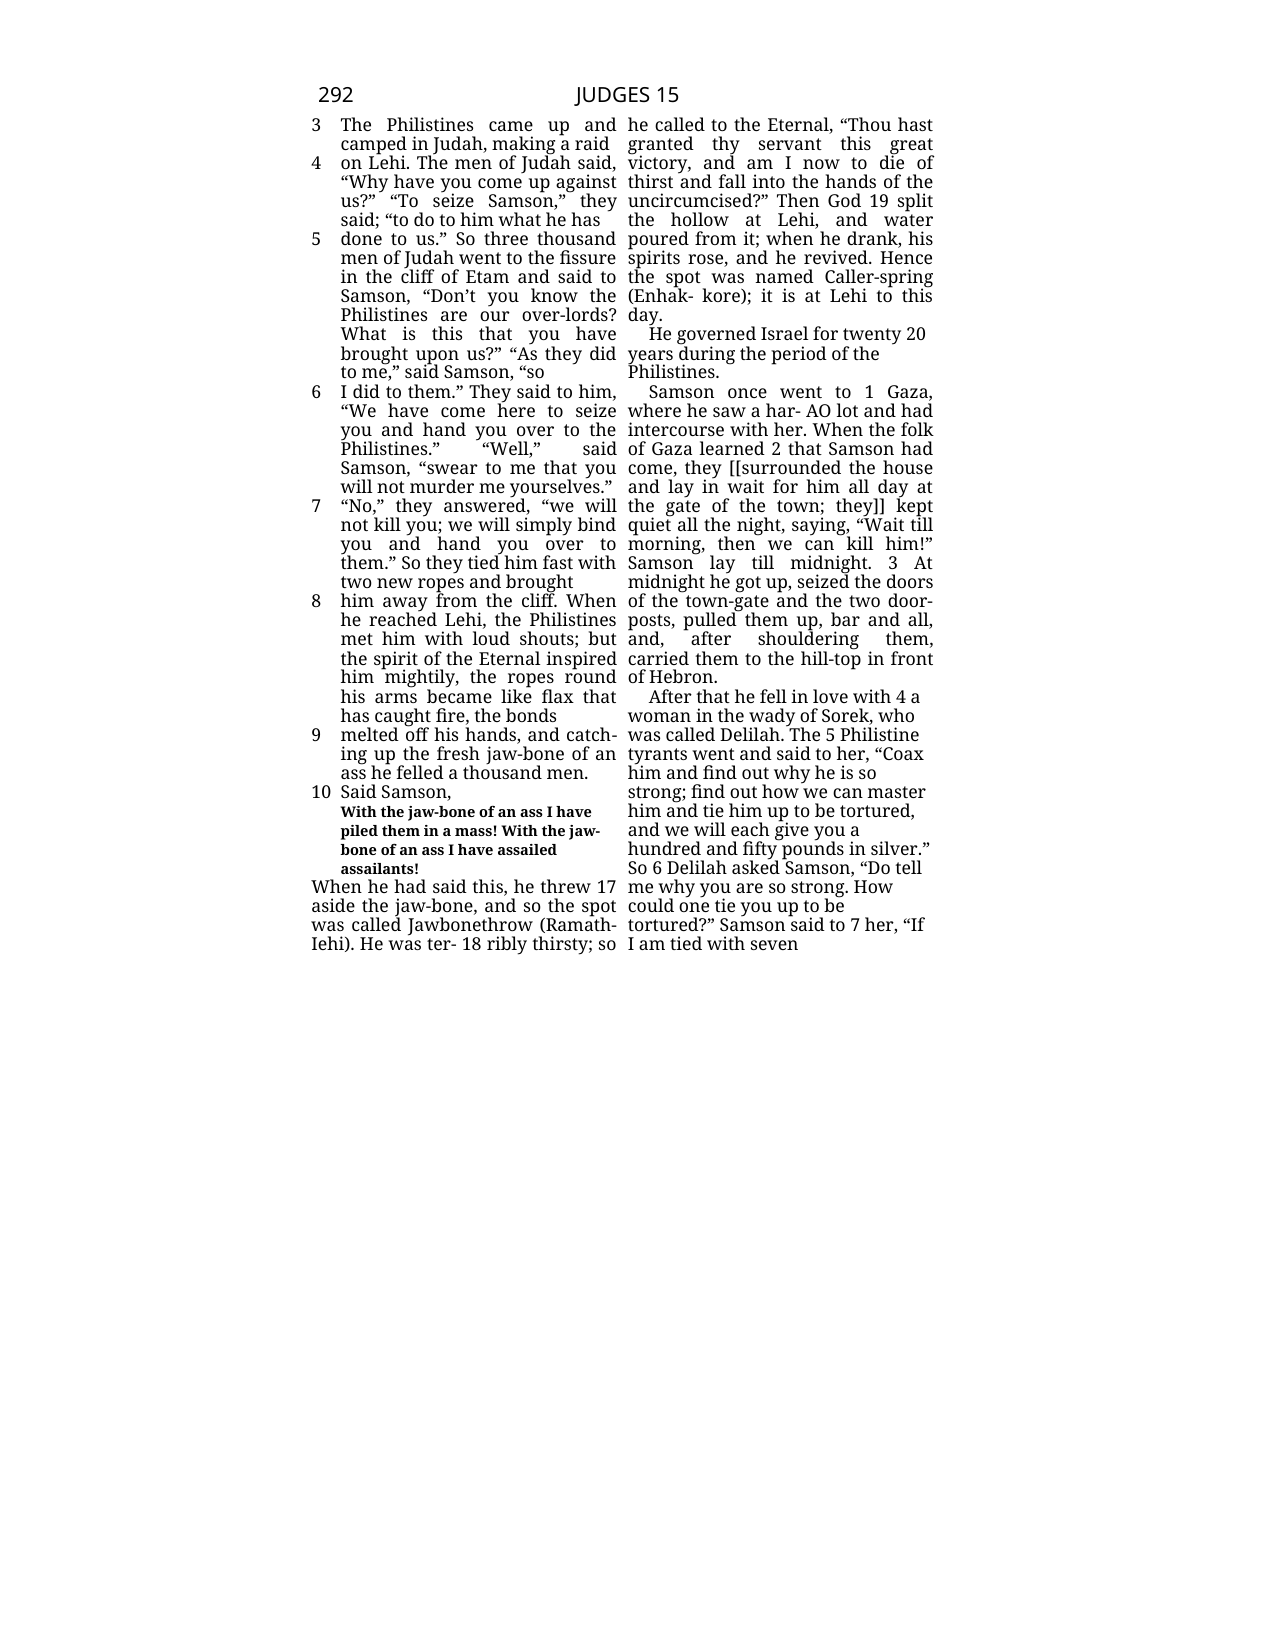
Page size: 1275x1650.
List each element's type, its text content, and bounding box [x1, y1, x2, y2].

list Said Samson, [311, 783, 617, 802]
text With the jaw-bone of an ass I have piled them in a mass! With the jaw-bone of an ass I have assailed assailants! [340, 802, 617, 878]
text After that he fell in love with 4 a woman in the wady of Sorek, who was called Delilah. The 5 Philistine tyrants went and said to her, “Coax him and find out why he is so strong; find out how we can master him and tie him up to be tortured, and we will each give you a hundred and fifty pounds in silver.” So 6 Delilah asked Samson, “Do tell me why you are so strong. How could one tie you up to be tortured?” Samson said to 7 her, “If I am tied with seven [628, 688, 933, 955]
list I did to them.” They said to him, “We have come here to seize you and hand you over to the Philistines.” “Well,” said Samson, “swear to me that you will not murder me yourselves.” [311, 383, 617, 497]
text he called to the Eternal, “Thou hast granted thy servant this great victory, and am I now to die of thirst and fall into the hands of the uncircumcised?” Then God 19 split the hollow at Lehi, and water poured from it; when he drank, his spirits rose, and he revived. Hence the spot was named Caller-spring (Enhak- kore); it is at Lehi to this day. [628, 116, 933, 326]
list done to us.” So three thousand men of Judah went to the fissure in the cliff of Etam and said to Samson, “Don’t you know the Philistines are our over-lords? What is this that you have brought upon us?” “As they did to me,” said Samson, “so [311, 230, 617, 383]
list on Lehi. The men of Judah said, “Why have you come up against us?” “To seize Samson,” they said; “to do to him what he has [311, 154, 617, 230]
text Samson once went to 1 Gaza, where he saw a har- AO lot and had intercourse with her. When the folk of Gaza learned 2 that Samson had come, they [[surrounded the house and lay in wait for him all day at the gate of the town; they]] kept quiet all the night, saying, “Wait till morning, then we can kill him!” Samson lay till midnight. 3 At midnight he got up, seized the doors of the town-gate and the two door-posts, pulled them up, bar and all, and, after shoul­dering them, carried them to the hill-top in front of Hebron. [628, 383, 933, 688]
text When he had said this, he threw 17 aside the jaw-bone, and so the spot was called Jawbonethrow (Ramath-Iehi). He was ter- 18 ribly thirsty; so [311, 878, 617, 955]
text He governed Israel for twenty 20 years during the period of the Philistines. [628, 326, 933, 383]
list The Philistines came up and camped in Judah, making a raid [311, 116, 617, 154]
list him away from the cliff. When he reached Lehi, the Philistines met him with loud shouts; but the spirit of the Eternal in­spired him mightily, the ropes round his arms became like flax that has caught fire, the bonds [311, 592, 617, 726]
list “No,” they answered, “we will not kill you; we will simply bind you and hand you over to them.” So they tied him fast with two new ropes and brought [311, 497, 617, 592]
list melted off his hands, and catch­ing up the fresh jaw-bone of an ass he felled a thousand men. [311, 726, 617, 783]
